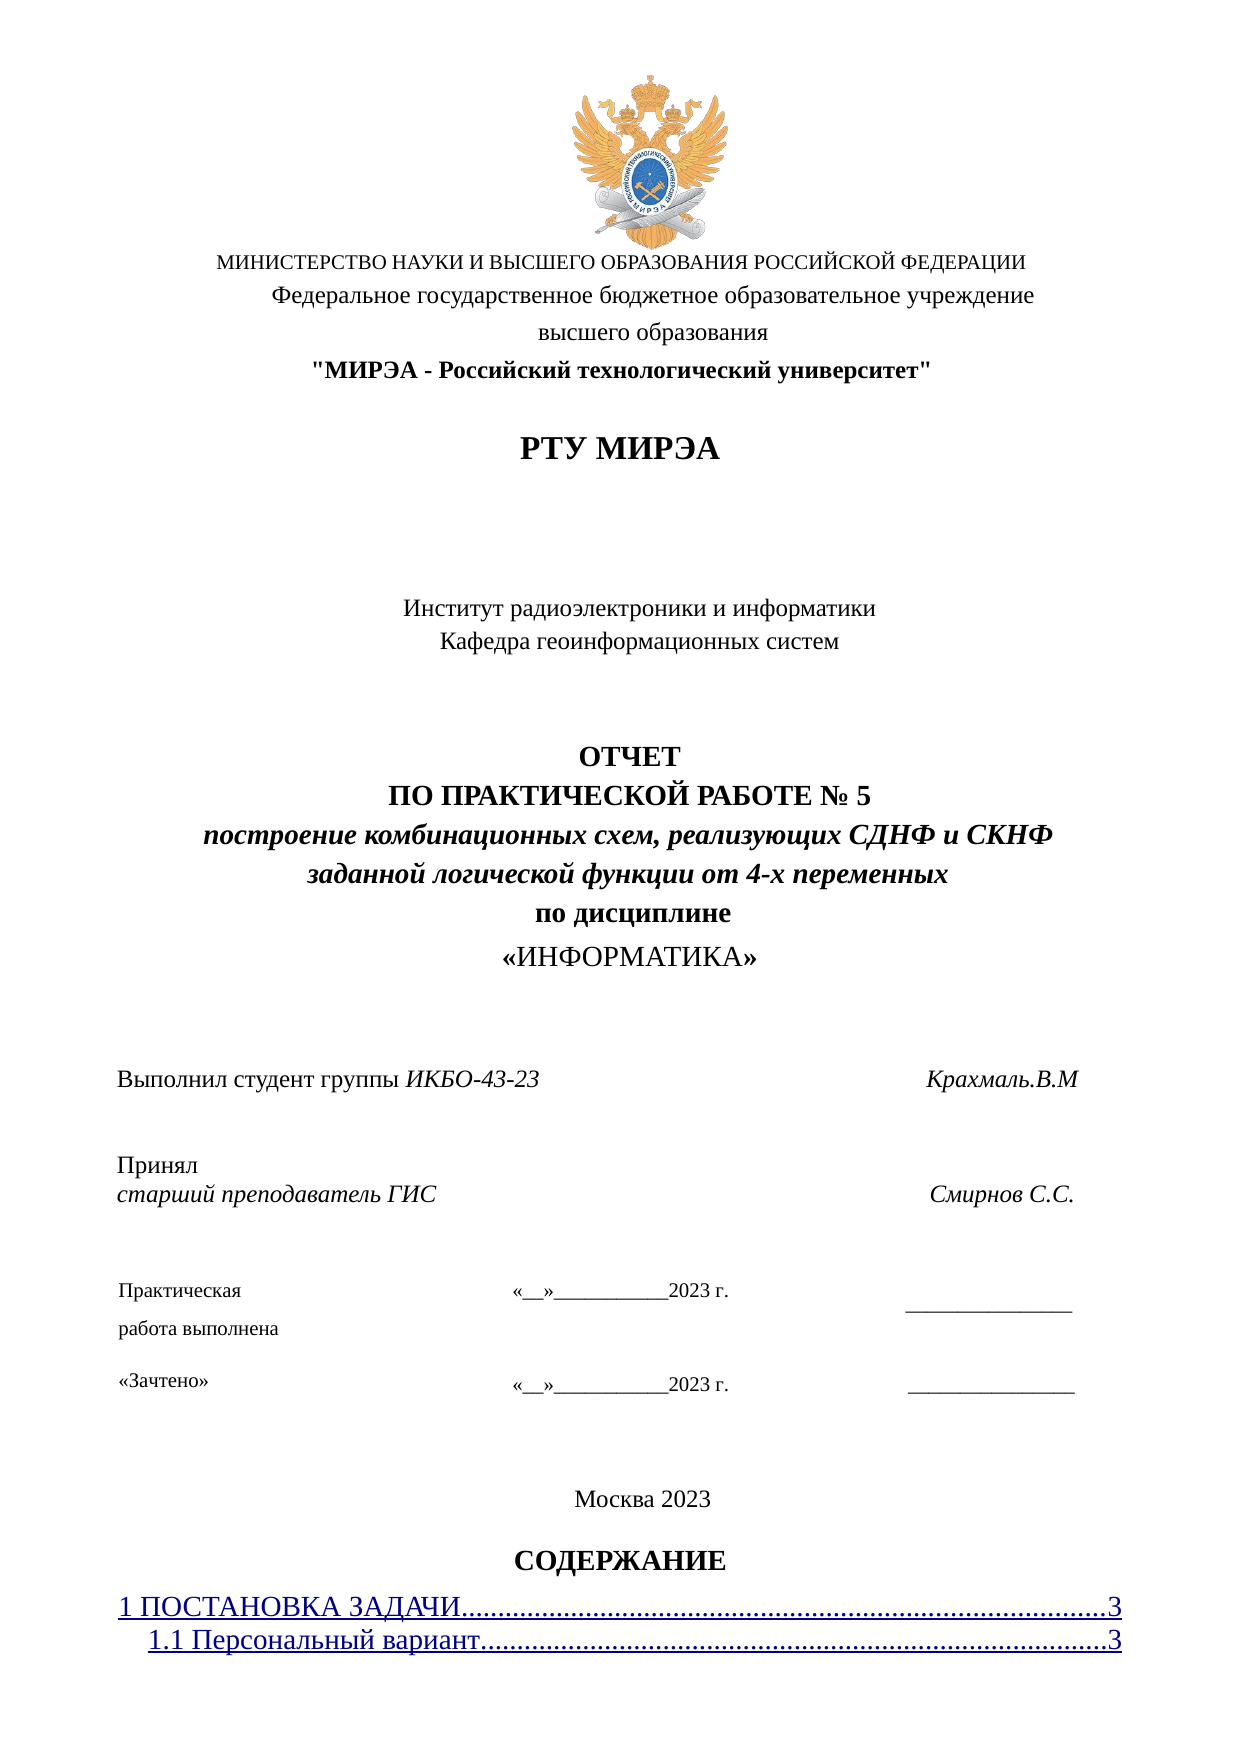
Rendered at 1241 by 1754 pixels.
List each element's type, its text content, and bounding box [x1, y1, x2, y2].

table_header [502, 1208, 856, 1278]
text старший преподаватель ГИС Смирнов С.С. [117, 1179, 1122, 1208]
text «ИНФОРМАТИКА» [137, 939, 1122, 972]
text ОТЧЕТ [137, 739, 1122, 773]
text Принял [117, 1150, 1122, 1179]
text Институт радиоэлектроники и информатики [362, 593, 916, 621]
text по дисциплине [354, 895, 912, 929]
text Кафедра геоинформационных систем [362, 626, 916, 655]
table_cell Практическая [118, 1278, 502, 1316]
text Федеральное государственное бюджетное образовательное учреждение [190, 280, 1116, 308]
text заданной логической функции от 4-х переменных [137, 856, 1122, 890]
table_cell ________________ [856, 1278, 1085, 1316]
table_cell «__»___________2023 г. [502, 1278, 856, 1316]
table_cell работа выполнена [118, 1316, 502, 1344]
text высшего образования [190, 317, 1116, 346]
table_header [118, 1208, 502, 1278]
text 1.1 Персональный вариант 3 [148, 1622, 1122, 1651]
subtitle СОДЕРЖАНИЕ [118, 1543, 1122, 1576]
text 1 ПОСТАНОВКА ЗАДАЧИ 3 [118, 1589, 1122, 1618]
text ПО ПРАКТИЧЕСКОЙ РАБОТЕ № 5 [137, 778, 1122, 812]
table_header [856, 1208, 1085, 1278]
text РТУ МИРЭА [118, 428, 1122, 467]
text "МИРЭА - Российский технологический университет" [121, 355, 1122, 384]
text Выполнил студент группы ИКБО-43-23 Крахмаль.В.М [117, 1064, 1122, 1093]
text построение комбинационных схем, реализующих СДНФ и СКНФ [137, 817, 1122, 851]
table_cell [502, 1316, 856, 1344]
table_cell «Зачтено» [118, 1344, 502, 1397]
text МИНИСТЕРСТВО НАУКИ И ВЫСШЕГО ОБРАЗОВАНИЯ РОССИЙСКОЙ ФЕДЕРАЦИИ [120, 250, 1122, 274]
table_cell ________________ [856, 1344, 1085, 1397]
table_cell [856, 1316, 1085, 1344]
table_cell «__»___________2023 г. [502, 1344, 856, 1397]
text Москва 2023 [362, 1484, 922, 1513]
